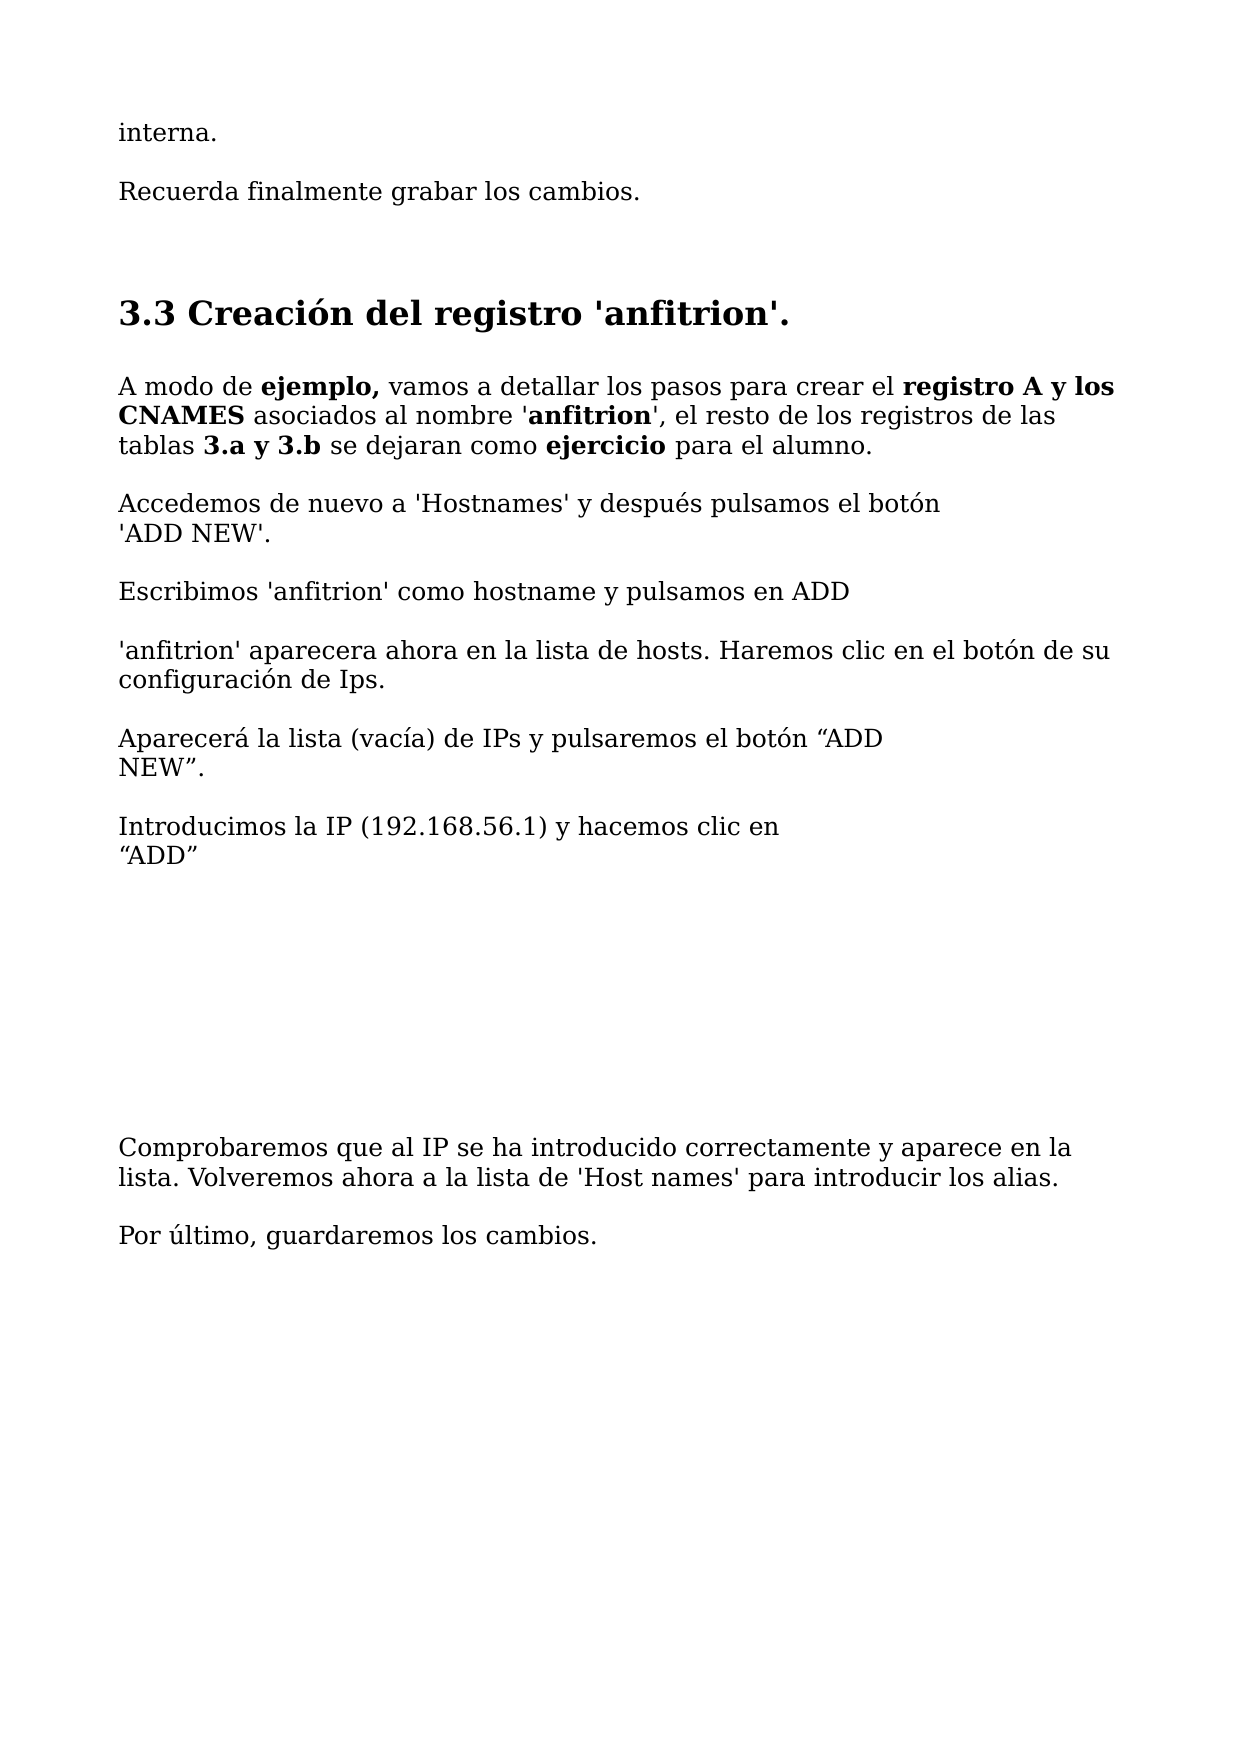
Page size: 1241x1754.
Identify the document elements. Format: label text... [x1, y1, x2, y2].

text “ADD” [118, 841, 1122, 870]
text 'ADD NEW'. [118, 519, 1122, 548]
text Por último, guardaremos los cambios. [118, 1221, 1122, 1251]
text Aparecerá la lista (vacía) de IPs y pulsaremos el botón “ADD [118, 724, 1122, 753]
text Introducimos la IP (192.168.56.1) y hacemos clic en [118, 812, 1122, 841]
text A modo de ejemplo, vamos a detallar los pasos para crear el registro A y los CNAMES asociados al nombre 'anfitrion', el resto de los registros de las tablas 3.a y 3.b se dejaran como ejercicio para el alumno. [118, 372, 1122, 460]
text Escribimos 'anfitrion' como hostname y pulsamos en ADD [118, 577, 1122, 607]
text Comprobaremos que al IP se ha introducido correctamente y aparece en la lista. Volveremos ahora a la lista de 'Host names' para introducir los alias. [118, 1134, 1122, 1192]
text NEW”. [118, 753, 1122, 782]
text Recuerda finalmente grabar los cambios. [118, 177, 1122, 206]
text 3.3 Creación del registro 'anfitrion'. [118, 294, 1122, 333]
text interna. [118, 118, 1122, 147]
text 'anfitrion' aparecera ahora en la lista de hosts. Haremos clic en el botón de su configuración de Ips. [118, 636, 1122, 694]
text Accedemos de nuevo a 'Hostnames' y después pulsamos el botón [118, 490, 1122, 519]
